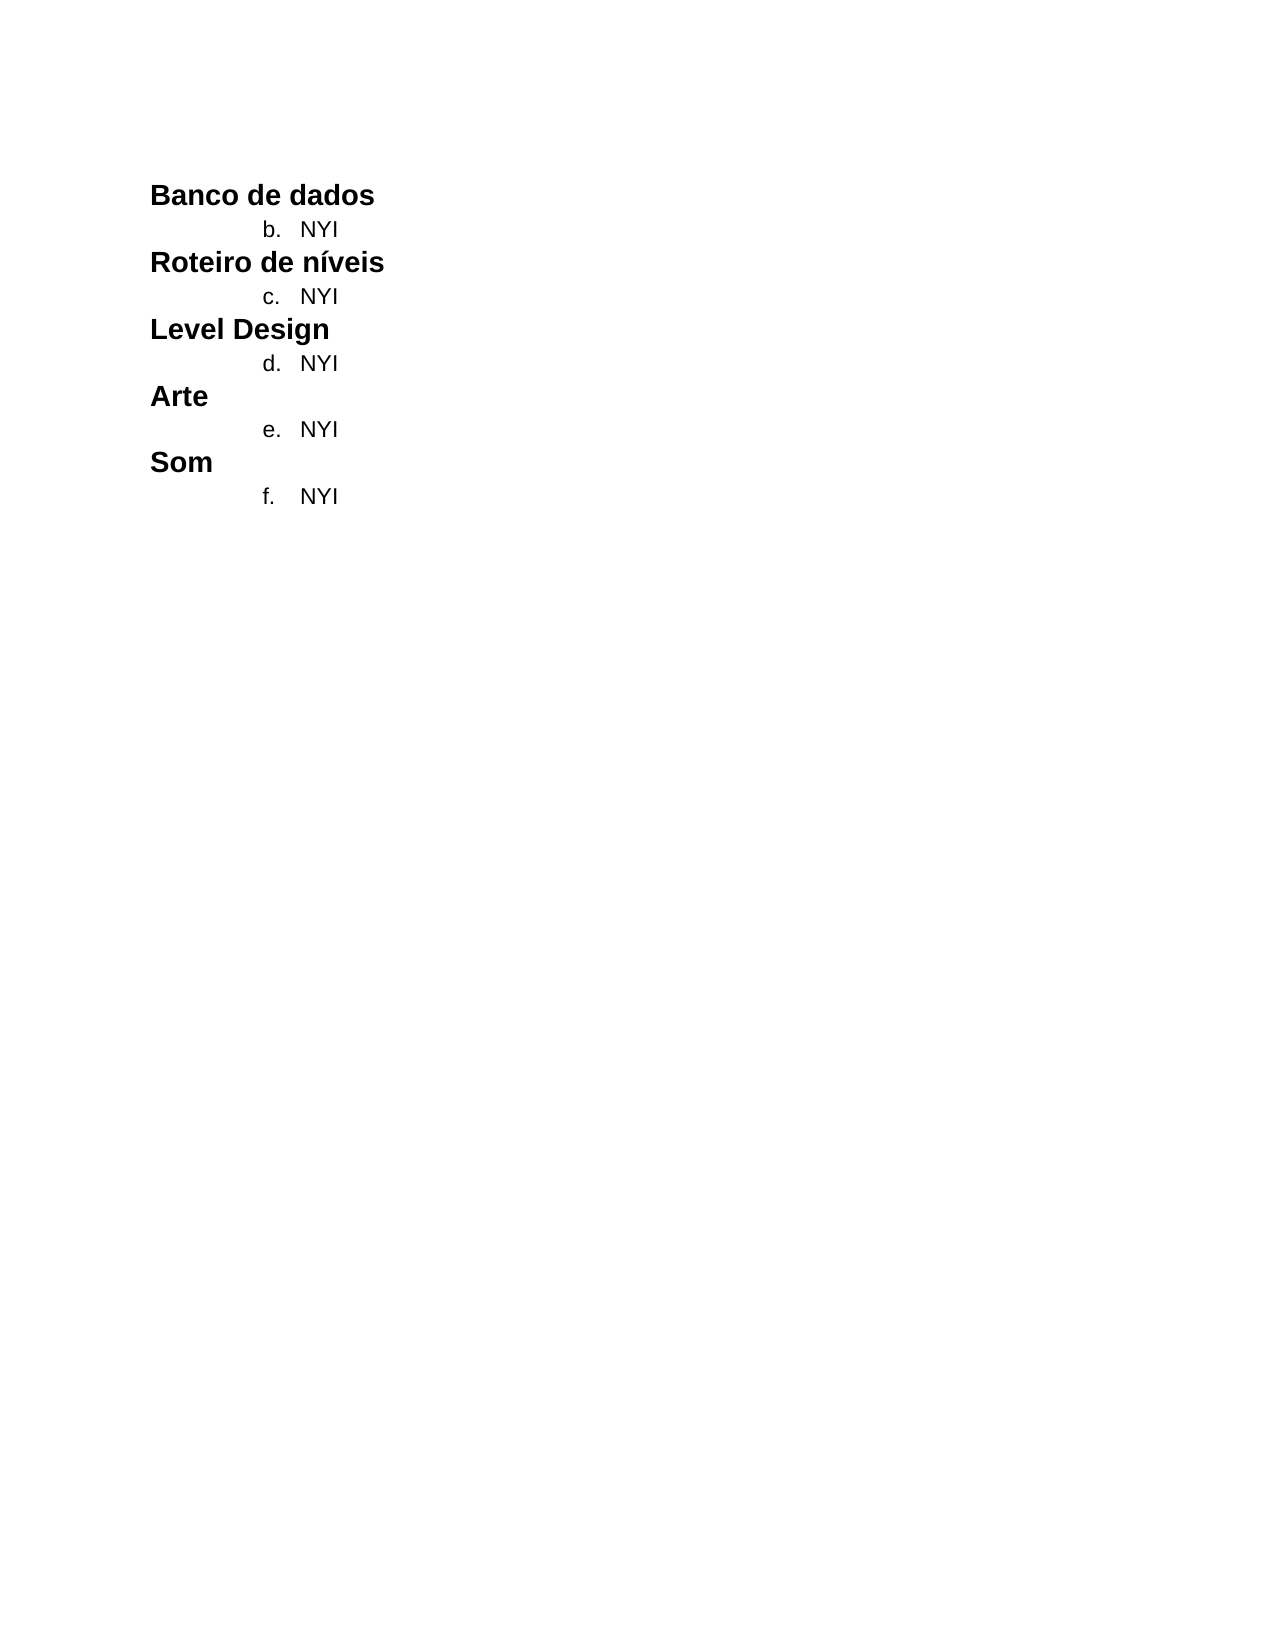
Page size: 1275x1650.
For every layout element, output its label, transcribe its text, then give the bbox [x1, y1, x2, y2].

subtitle Arte [150, 380, 1125, 412]
list NYI [262, 484, 1125, 509]
subtitle Banco de dados [150, 179, 1125, 212]
list NYI [262, 417, 1125, 443]
list NYI [262, 283, 1125, 309]
subtitle Som [150, 446, 1125, 479]
list NYI [262, 350, 1125, 376]
subtitle Level Design [150, 313, 1125, 346]
list NYI [262, 217, 1125, 242]
subtitle Roteiro de níveis [150, 246, 1125, 279]
